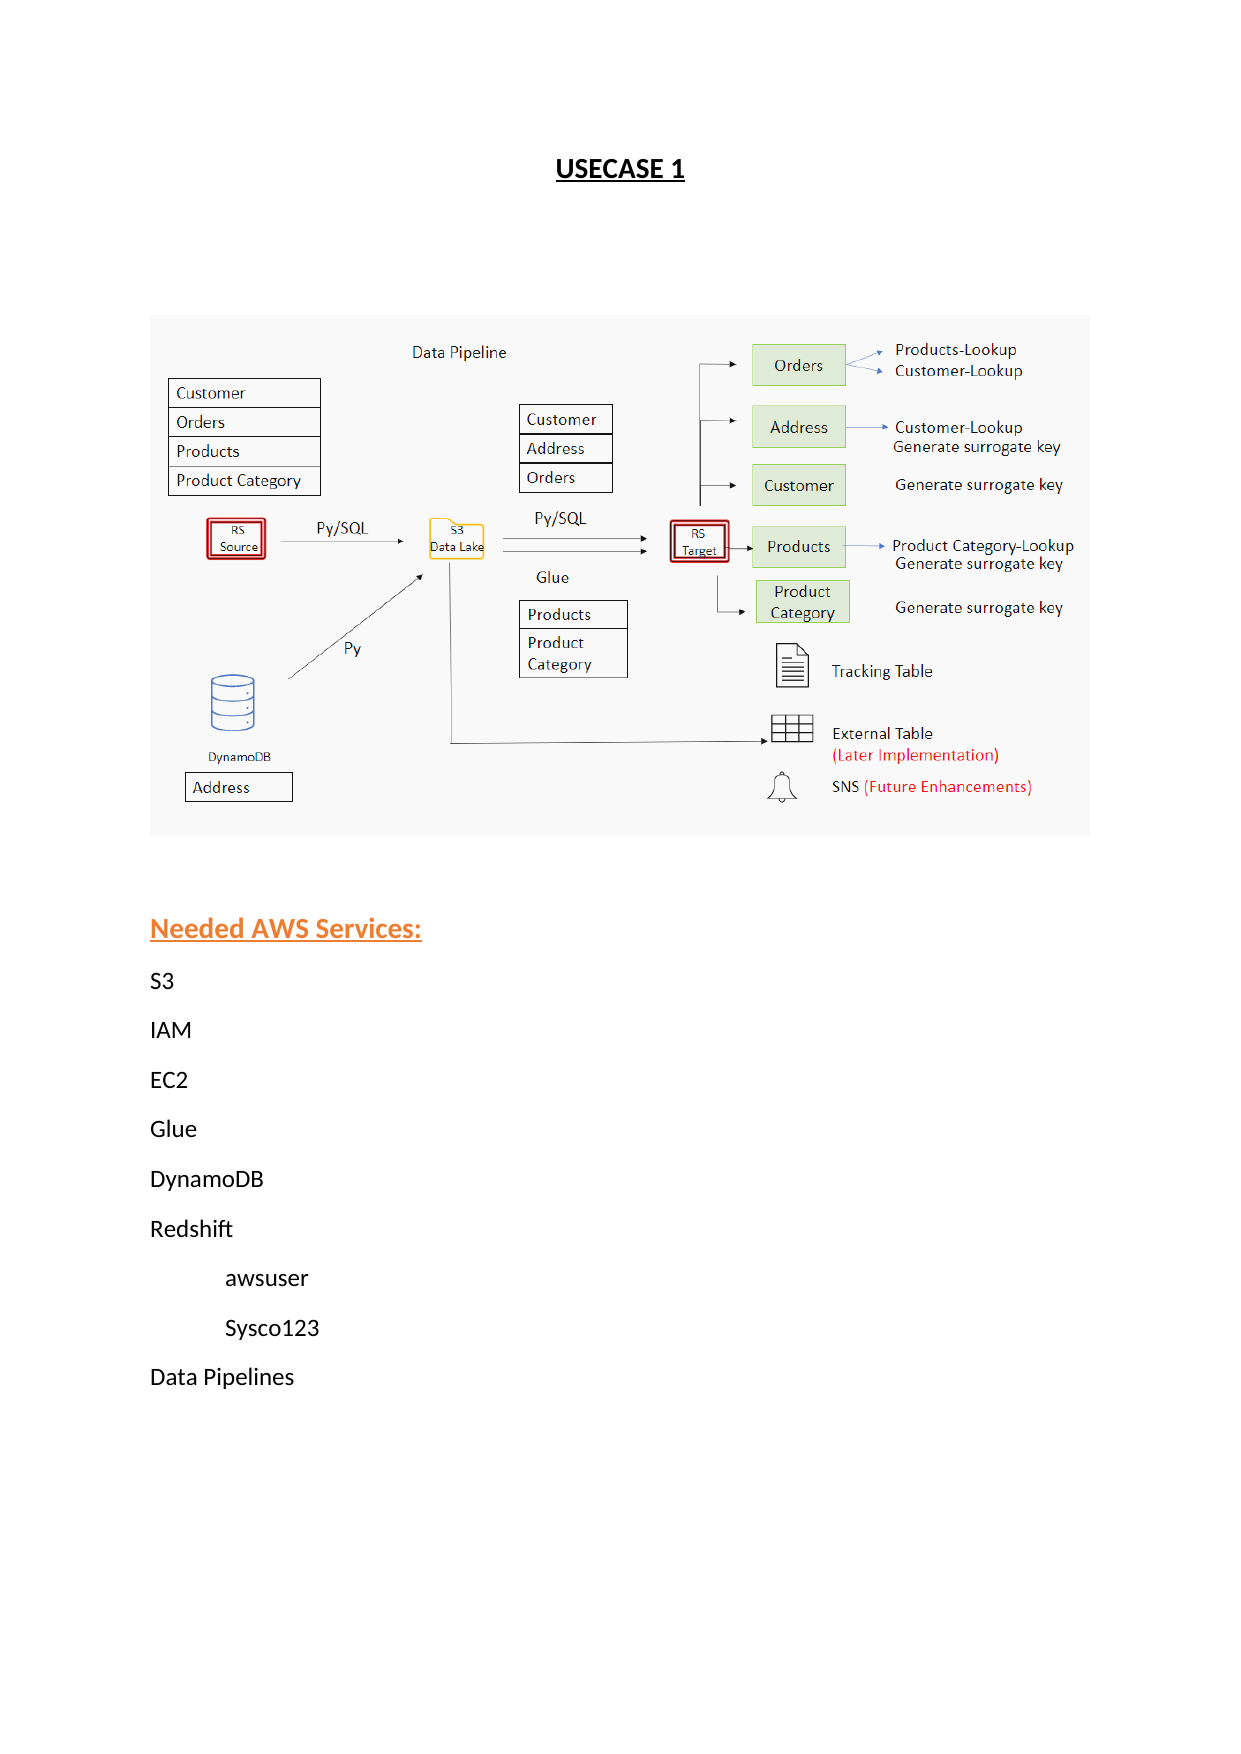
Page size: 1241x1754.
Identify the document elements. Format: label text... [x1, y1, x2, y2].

text Data Pipelines [150, 1361, 1090, 1392]
text DynamoDB [150, 1163, 1090, 1194]
text EC2 [150, 1064, 1090, 1094]
text Sysco123 [150, 1312, 1090, 1342]
text Glue [150, 1113, 1090, 1144]
text IAM [150, 1014, 1090, 1045]
text Redshift [150, 1213, 1090, 1243]
text awsuser [150, 1262, 1090, 1293]
picture [150, 315, 1091, 836]
text USECASE 1 [150, 150, 1090, 186]
text Needed AWS Services: [150, 910, 1090, 945]
text S3 [150, 965, 1090, 995]
